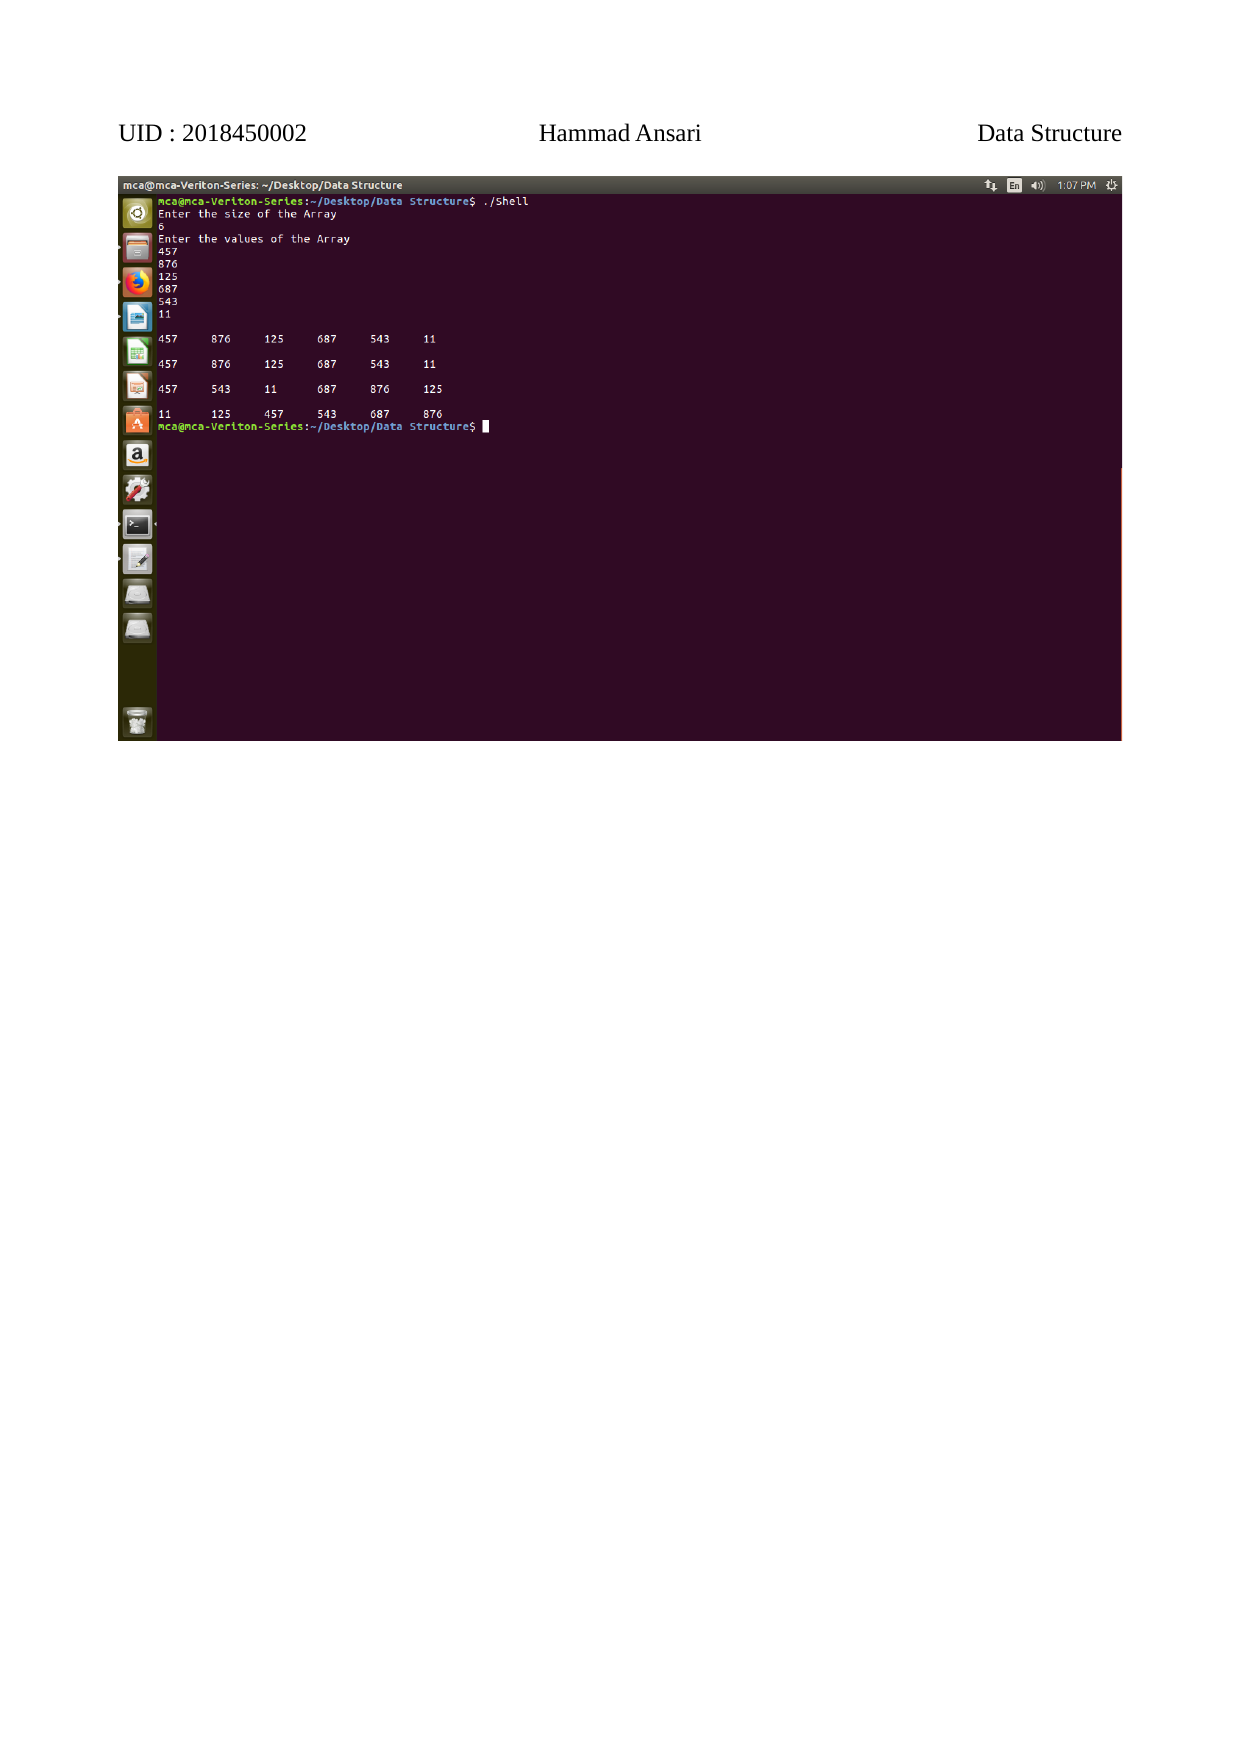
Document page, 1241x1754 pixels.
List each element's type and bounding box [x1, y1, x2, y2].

picture [118, 176, 1123, 741]
